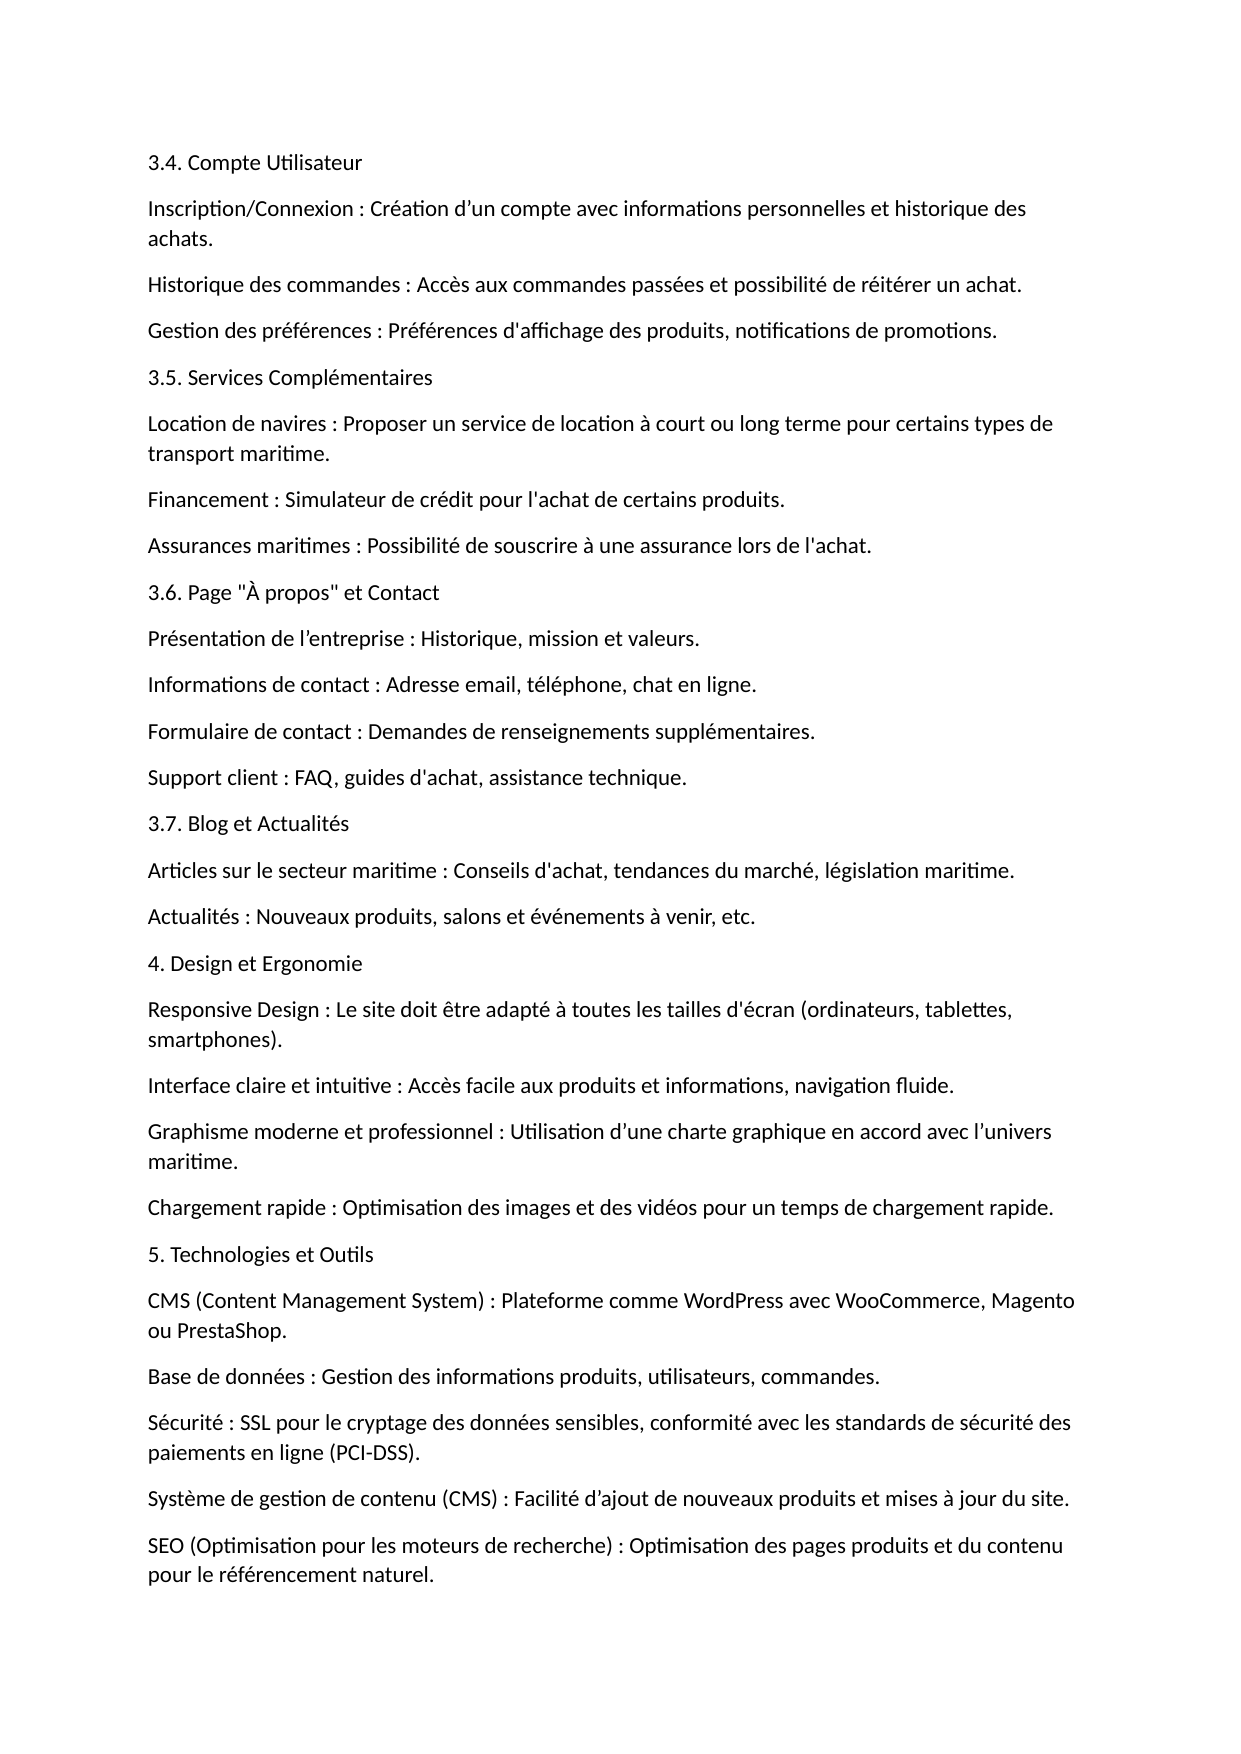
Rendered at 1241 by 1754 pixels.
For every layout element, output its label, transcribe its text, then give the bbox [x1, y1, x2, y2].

text Financement : Simulateur de crédit pour l'achat de certains produits. [148, 485, 1093, 513]
text 3.5. Services Complémentaires [148, 363, 1093, 391]
text 5. Technologies et Outils [148, 1240, 1093, 1268]
text Chargement rapide : Optimisation des images et des vidéos pour un temps de chargement rapide. [148, 1193, 1093, 1221]
text 3.6. Page "À propos" et Contact [148, 578, 1093, 606]
text SEO (Optimisation pour les moteurs de recherche) : Optimisation des pages produits et du contenu pour le référencement naturel. [148, 1531, 1093, 1589]
text Actualités : Nouveaux produits, salons et événements à venir, etc. [148, 902, 1093, 930]
text Inscription/Connexion : Création d’un compte avec informations personnelles et historique des achats. [148, 194, 1093, 252]
text Graphisme moderne et professionnel : Utilisation d’une charte graphique en accord avec l’univers maritime. [148, 1117, 1093, 1175]
text 3.4. Compte Utilisateur [148, 148, 1093, 176]
text CMS (Content Management System) : Plateforme comme WordPress avec WooCommerce, Magento ou PrestaShop. [148, 1286, 1093, 1344]
text Informations de contact : Adresse email, téléphone, chat en ligne. [148, 671, 1093, 698]
text Gestion des préférences : Préférences d'affichage des produits, notifications de promotions. [148, 316, 1093, 344]
text Historique des commandes : Accès aux commandes passées et possibilité de réitérer un achat. [148, 270, 1093, 298]
text Location de navires : Proposer un service de location à court ou long terme pour certains types de transport maritime. [148, 409, 1093, 467]
text Formulaire de contact : Demandes de renseignements supplémentaires. [148, 717, 1093, 745]
text Sécurité : SSL pour le cryptage des données sensibles, conformité avec les standards de sécurité des paiements en ligne (PCI-DSS). [148, 1408, 1093, 1466]
text Base de données : Gestion des informations produits, utilisateurs, commandes. [148, 1362, 1093, 1390]
text Support client : FAQ, guides d'achat, assistance technique. [148, 763, 1093, 791]
text Articles sur le secteur maritime : Conseils d'achat, tendances du marché, législation maritime. [148, 856, 1093, 884]
text 3.7. Blog et Actualités [148, 809, 1093, 838]
text Responsive Design : Le site doit être adapté à toutes les tailles d'écran (ordinateurs, tablettes, smartphones). [148, 995, 1093, 1053]
text Interface claire et intuitive : Accès facile aux produits et informations, navigation fluide. [148, 1071, 1093, 1099]
text 4. Design et Ergonomie [148, 949, 1093, 977]
text Présentation de l’entreprise : Historique, mission et valeurs. [148, 624, 1093, 652]
text Système de gestion de contenu (CMS) : Facilité d’ajout de nouveaux produits et mises à jour du site. [148, 1484, 1093, 1513]
text Assurances maritimes : Possibilité de souscrire à une assurance lors de l'achat. [148, 531, 1093, 559]
